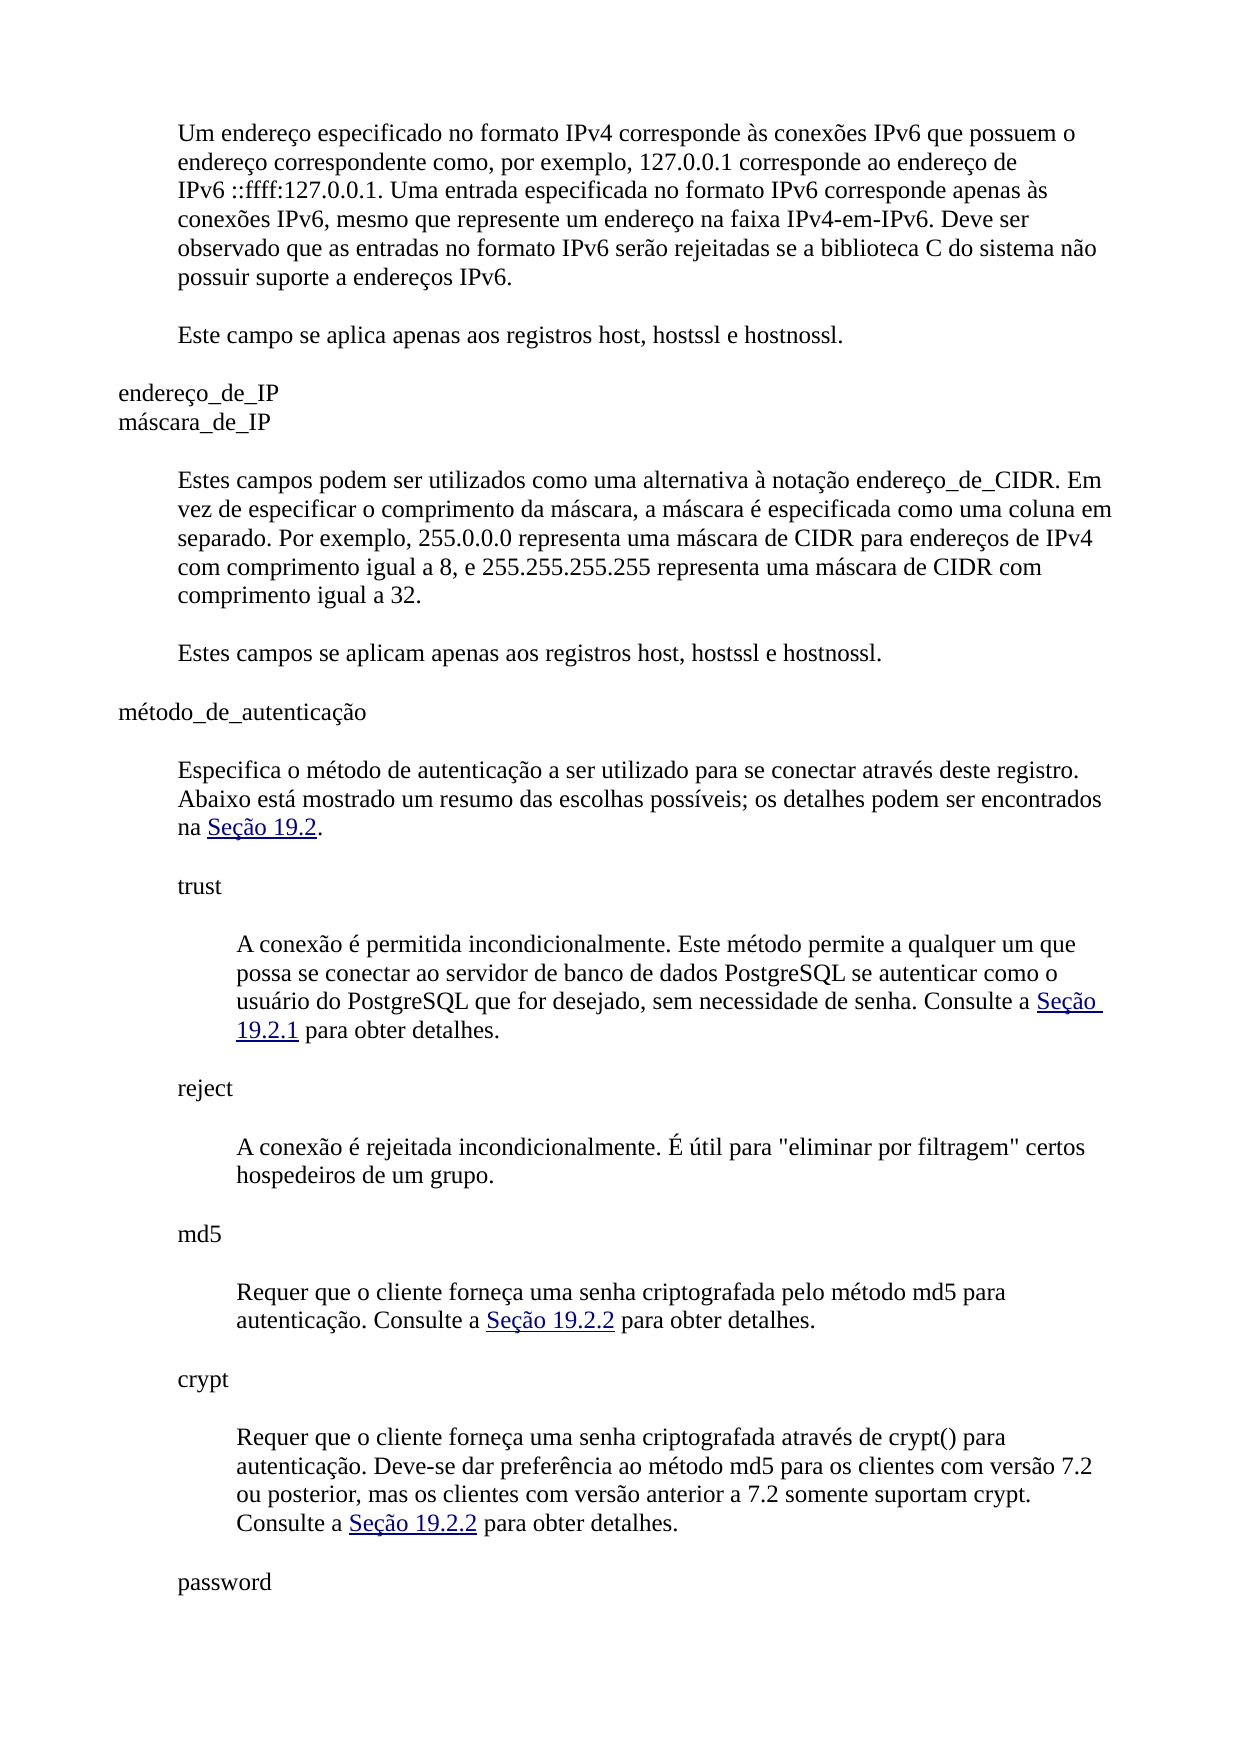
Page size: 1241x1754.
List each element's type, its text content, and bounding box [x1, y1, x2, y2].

subtitle reject [177, 1073, 1122, 1102]
list A conexão é rejeitada incondicionalmente. É útil para "eliminar por filtragem" certos hospedeiros de um grupo. [236, 1132, 1122, 1189]
list Um endereço especificado no formato IPv4 corresponde às conexões IPv6 que possuem o endereço correspondente como, por exemplo, 127.0.0.1 corresponde ao endereço de IPv6 ::ffff:127.0.0.1. Uma entrada especificada no formato IPv6 corresponde apenas às conexões IPv6, mesmo que represente um endereço na faixa IPv4-em-IPv6. Deve ser observado que as entradas no formato IPv6 serão rejeitadas se a biblioteca C do sistema não possuir suporte a endereços IPv6. [177, 118, 1122, 291]
subtitle endereço_de_IP máscara_de_IP [118, 378, 1122, 436]
list Estes campos podem ser utilizados como uma alternativa à notação endereço_de_CIDR. Em vez de especificar o comprimento da máscara, a máscara é especificada como uma coluna em separado. Por exemplo, 255.0.0.0 representa uma máscara de CIDR para endereços de IPv4 com comprimento igual a 8, e 255.255.255.255 representa uma máscara de CIDR com comprimento igual a 32. [177, 465, 1122, 609]
subtitle trust [177, 871, 1122, 899]
list Este campo se aplica apenas aos registros host, hostssl e hostnossl. [177, 320, 1122, 349]
subtitle método_de_autenticação [118, 697, 1122, 726]
list A conexão é permitida incondicionalmente. Este método permite a qualquer um que possa se conectar ao servidor de banco de dados PostgreSQL se autenticar como o usuário do PostgreSQL que for desejado, sem necessidade de senha. Consulte a Seção 19.2.1 para obter detalhes. [236, 929, 1122, 1044]
list Estes campos se aplicam apenas aos registros host, hostssl e hostnossl. [177, 638, 1122, 667]
list Requer que o cliente forneça uma senha criptografada através de crypt() para autenticação. Deve-se dar preferência ao método md5 para os clientes com versão 7.2 ou posterior, mas os clientes com versão anterior a 7.2 somente suportam crypt. Consulte a Seção 19.2.2 para obter detalhes. [236, 1422, 1122, 1537]
list Especifica o método de autenticação a ser utilizado para se conectar através deste registro. Abaixo está mostrado um resumo das escolhas possíveis; os detalhes podem ser encontrados na Seção 19.2. [177, 755, 1122, 841]
subtitle md5 [177, 1219, 1122, 1247]
subtitle crypt [177, 1364, 1122, 1393]
list Requer que o cliente forneça uma senha criptografada pelo método md5 para autenticação. Consulte a Seção 19.2.2 para obter detalhes. [236, 1277, 1122, 1334]
subtitle password [177, 1567, 1122, 1595]
